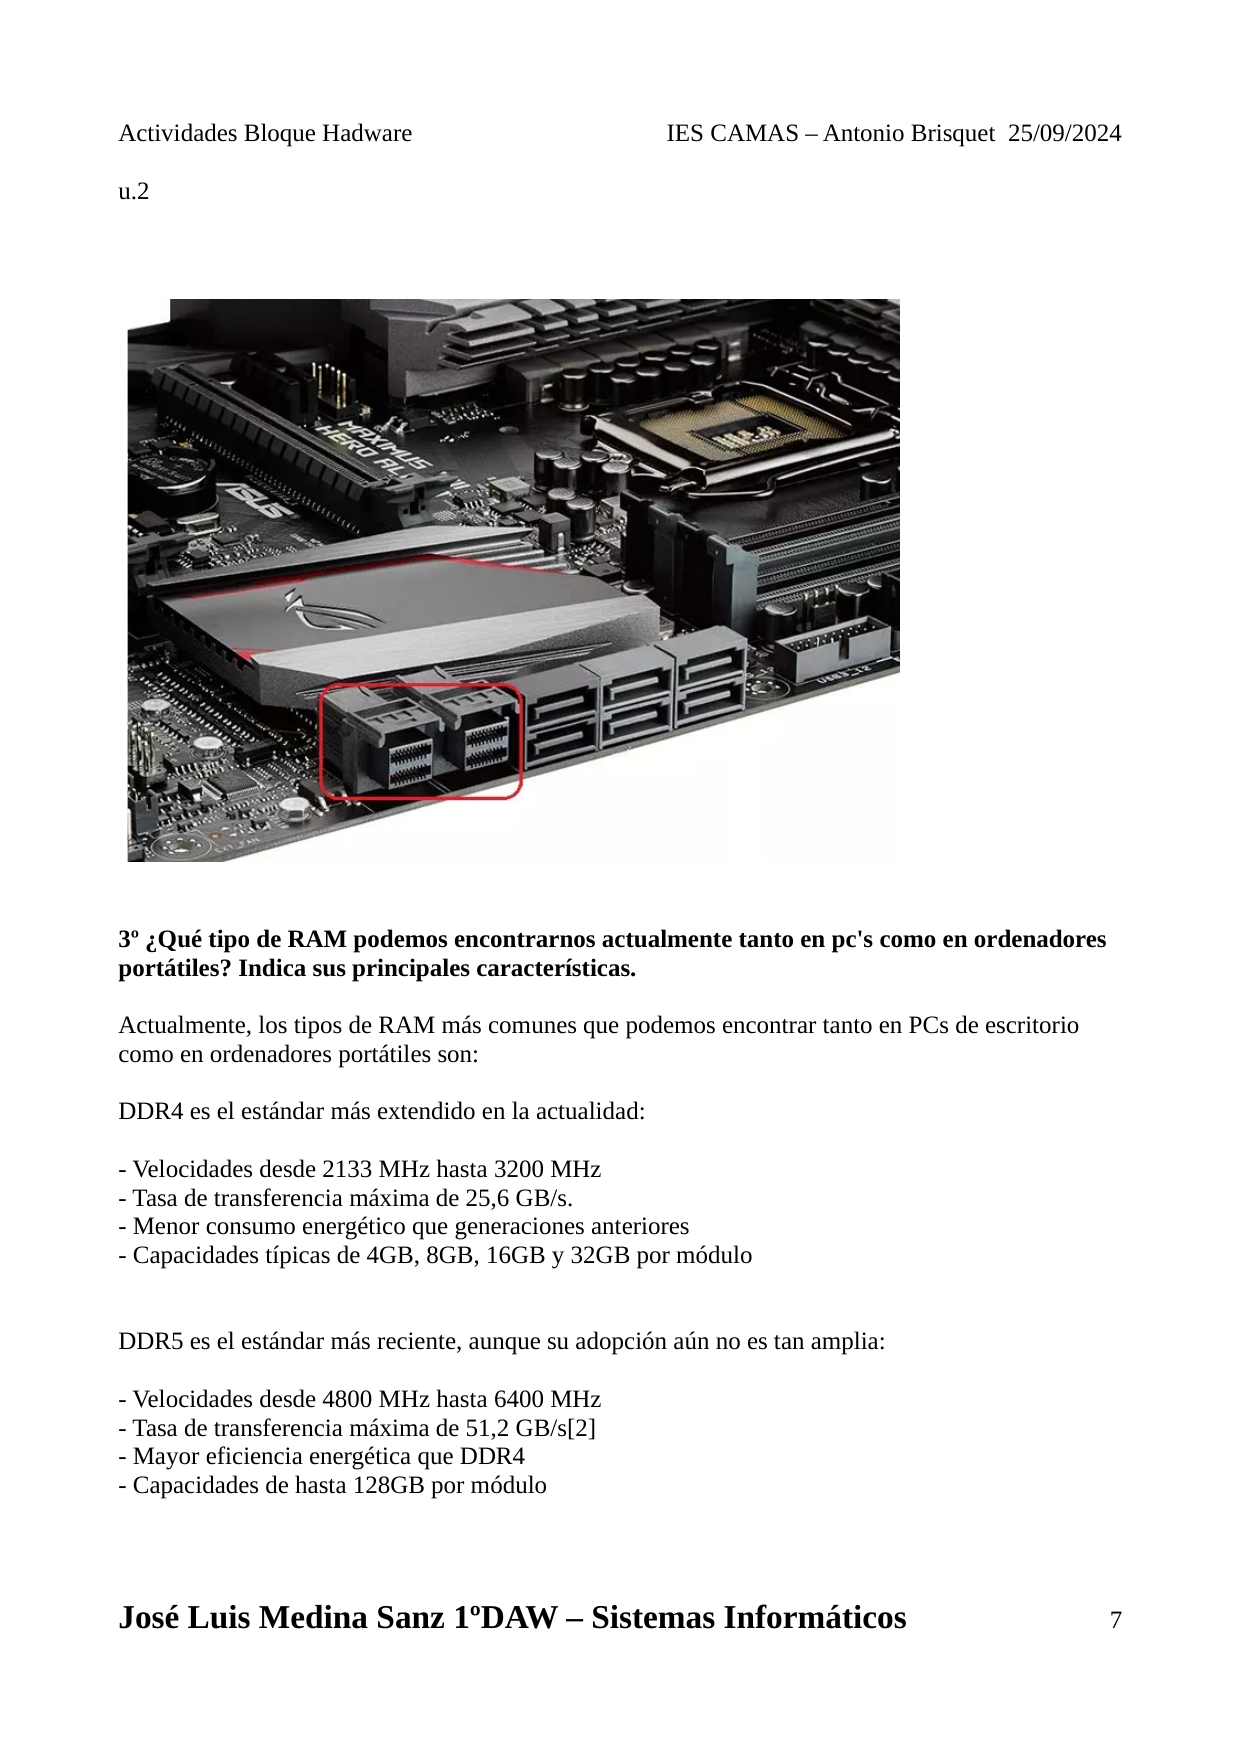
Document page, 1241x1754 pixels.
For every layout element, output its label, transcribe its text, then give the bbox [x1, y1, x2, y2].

text 3º ¿Qué tipo de RAM podemos encontrarnos actualmente tanto en pc's como en ordenadores portátiles? Indica sus principales características. [118, 924, 1122, 981]
text Actualmente, los tipos de RAM más comunes que podemos encontrar tanto en PCs de escritorio como en ordenadores portátiles son: DDR4 es el estándar más extendido en la actualidad: - Velocidades desde 2133 MHz hasta 3200 MHz - Tasa de transferencia máxima de 25,6 GB/s. - Menor consumo energético que generaciones anteriores - Capacidades típicas de 4GB, 8GB, 16GB y 32GB por módulo DDR5 es el estándar más reciente, aunque su adopción aún no es tan amplia: - Velocidades desde 4800 MHz hasta 6400 MHz - Tasa de transferencia máxima de 51,2 GB/s[2] - Mayor eficiencia energética que DDR4 - Capacidades de hasta 128GB por módulo [118, 1010, 1122, 1528]
text u.2 [118, 176, 1122, 205]
picture [127, 299, 900, 862]
